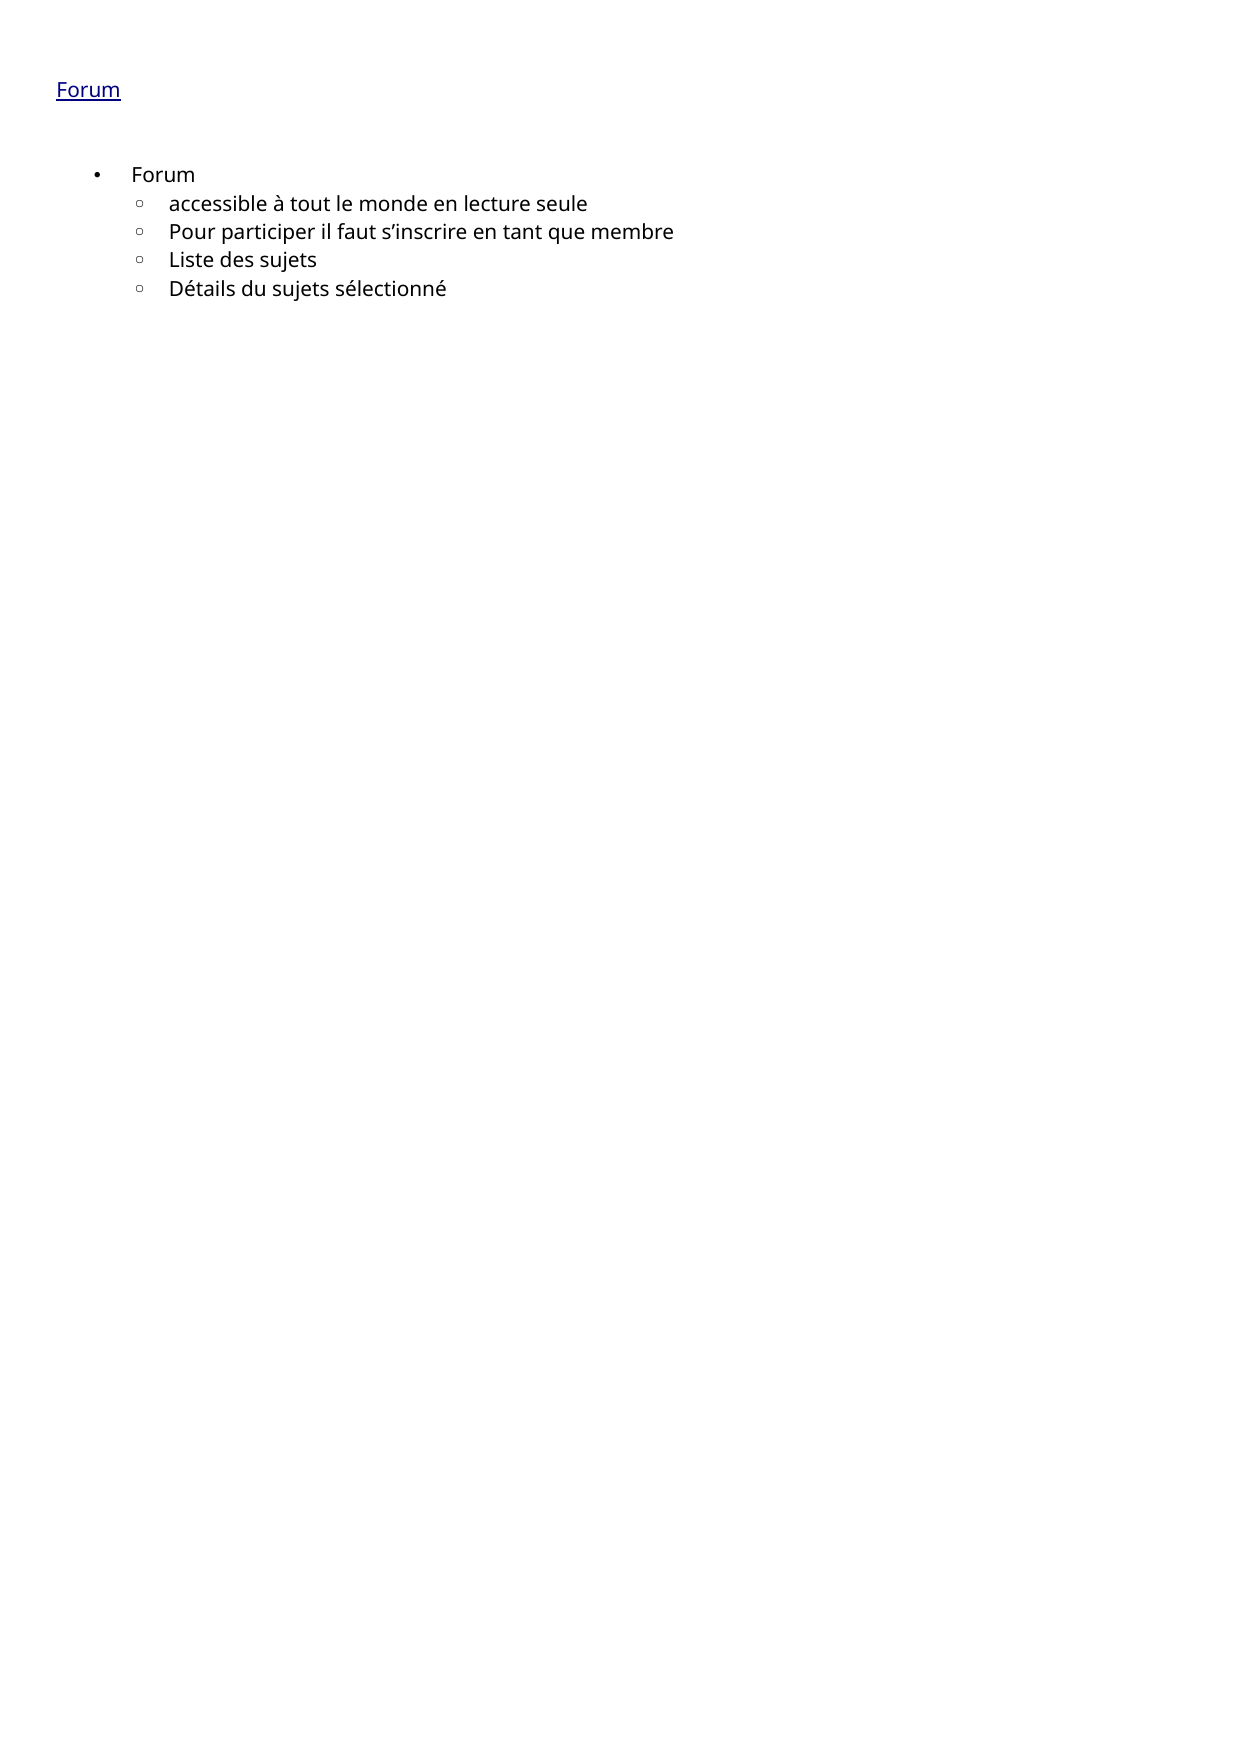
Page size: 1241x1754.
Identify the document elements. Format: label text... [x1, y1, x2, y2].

list Liste des sujets [131, 246, 1161, 274]
list Pour participer il faut s’inscrire en tant que membre [131, 217, 1161, 246]
text Forum [56, 75, 1161, 103]
list Forum [94, 160, 1161, 189]
list accessible à tout le monde en lecture seule [131, 189, 1161, 217]
list Détails du sujets sélectionné [131, 274, 1161, 302]
